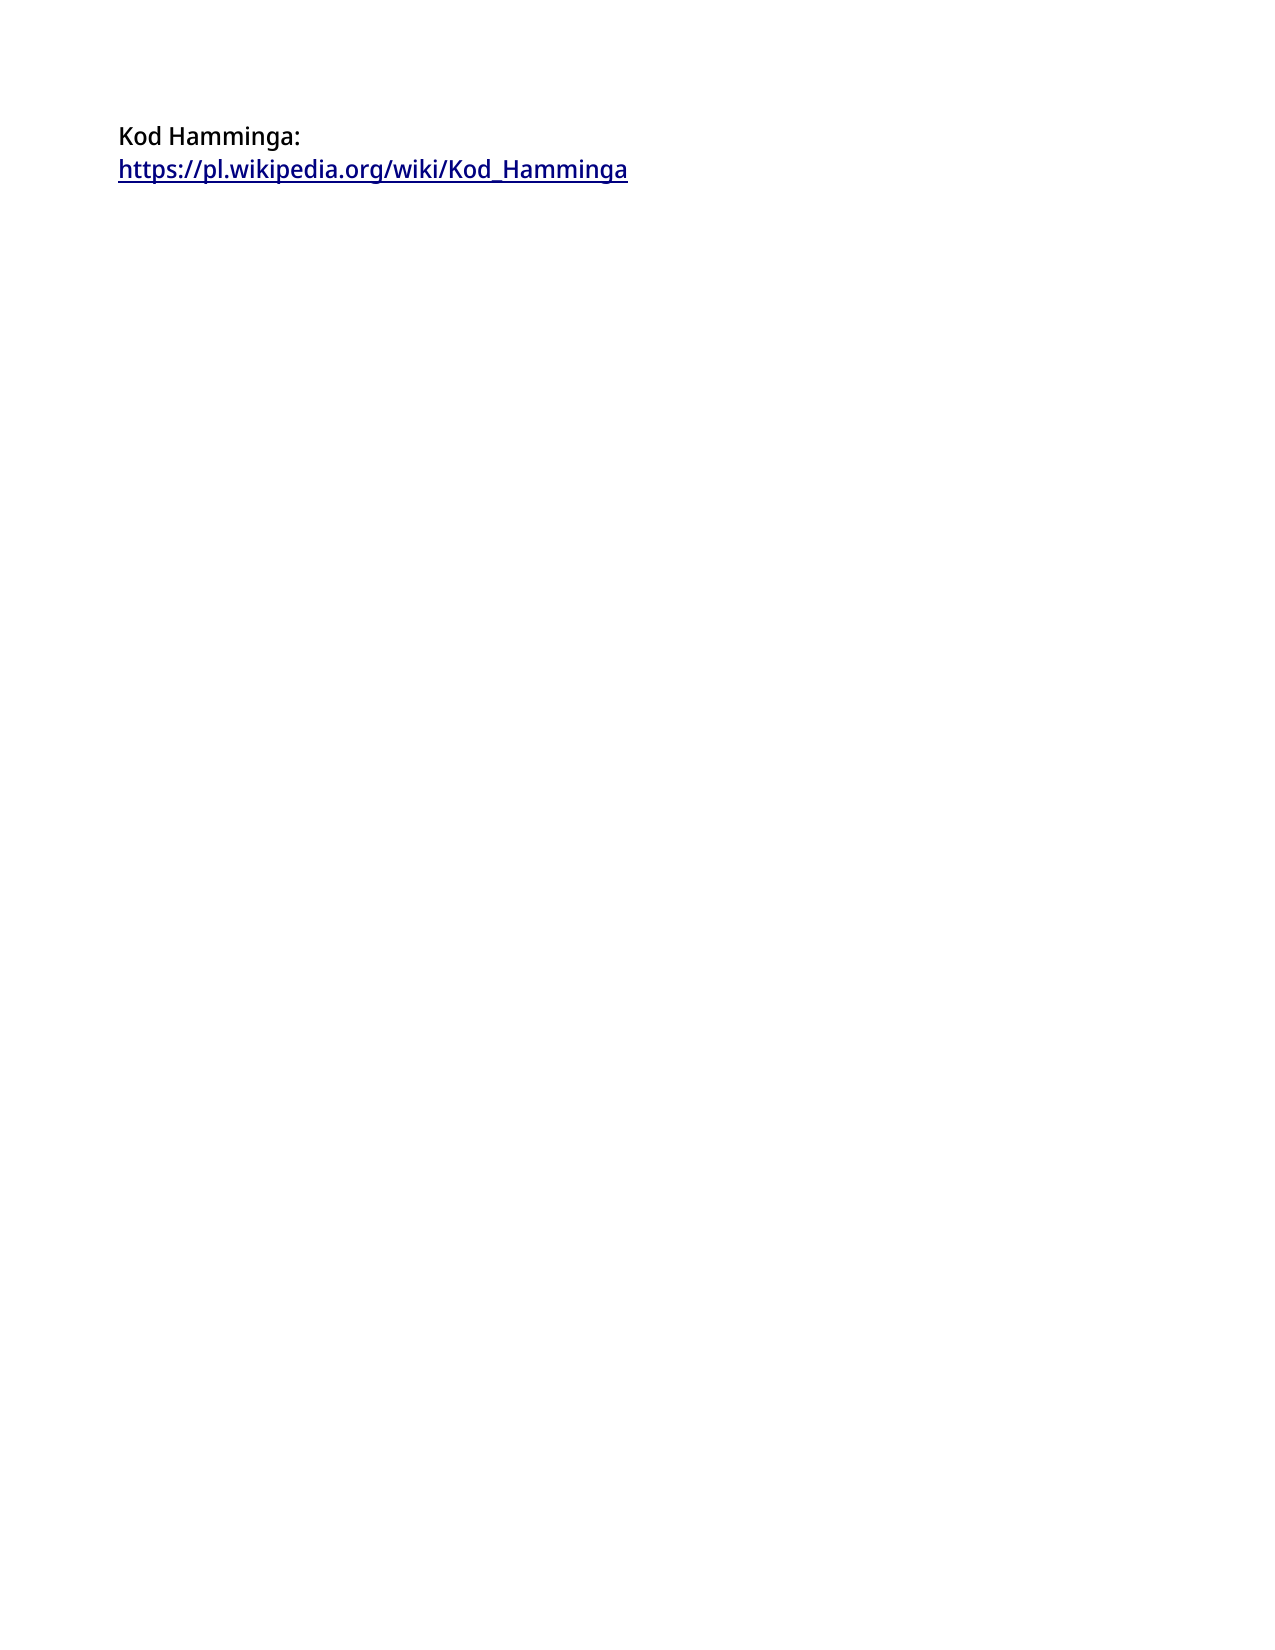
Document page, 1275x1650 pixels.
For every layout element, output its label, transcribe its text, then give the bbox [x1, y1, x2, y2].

text Kod Hamminga: [118, 118, 1157, 152]
text https://pl.wikipedia.org/wiki/Kod_Hamminga [118, 152, 1157, 186]
